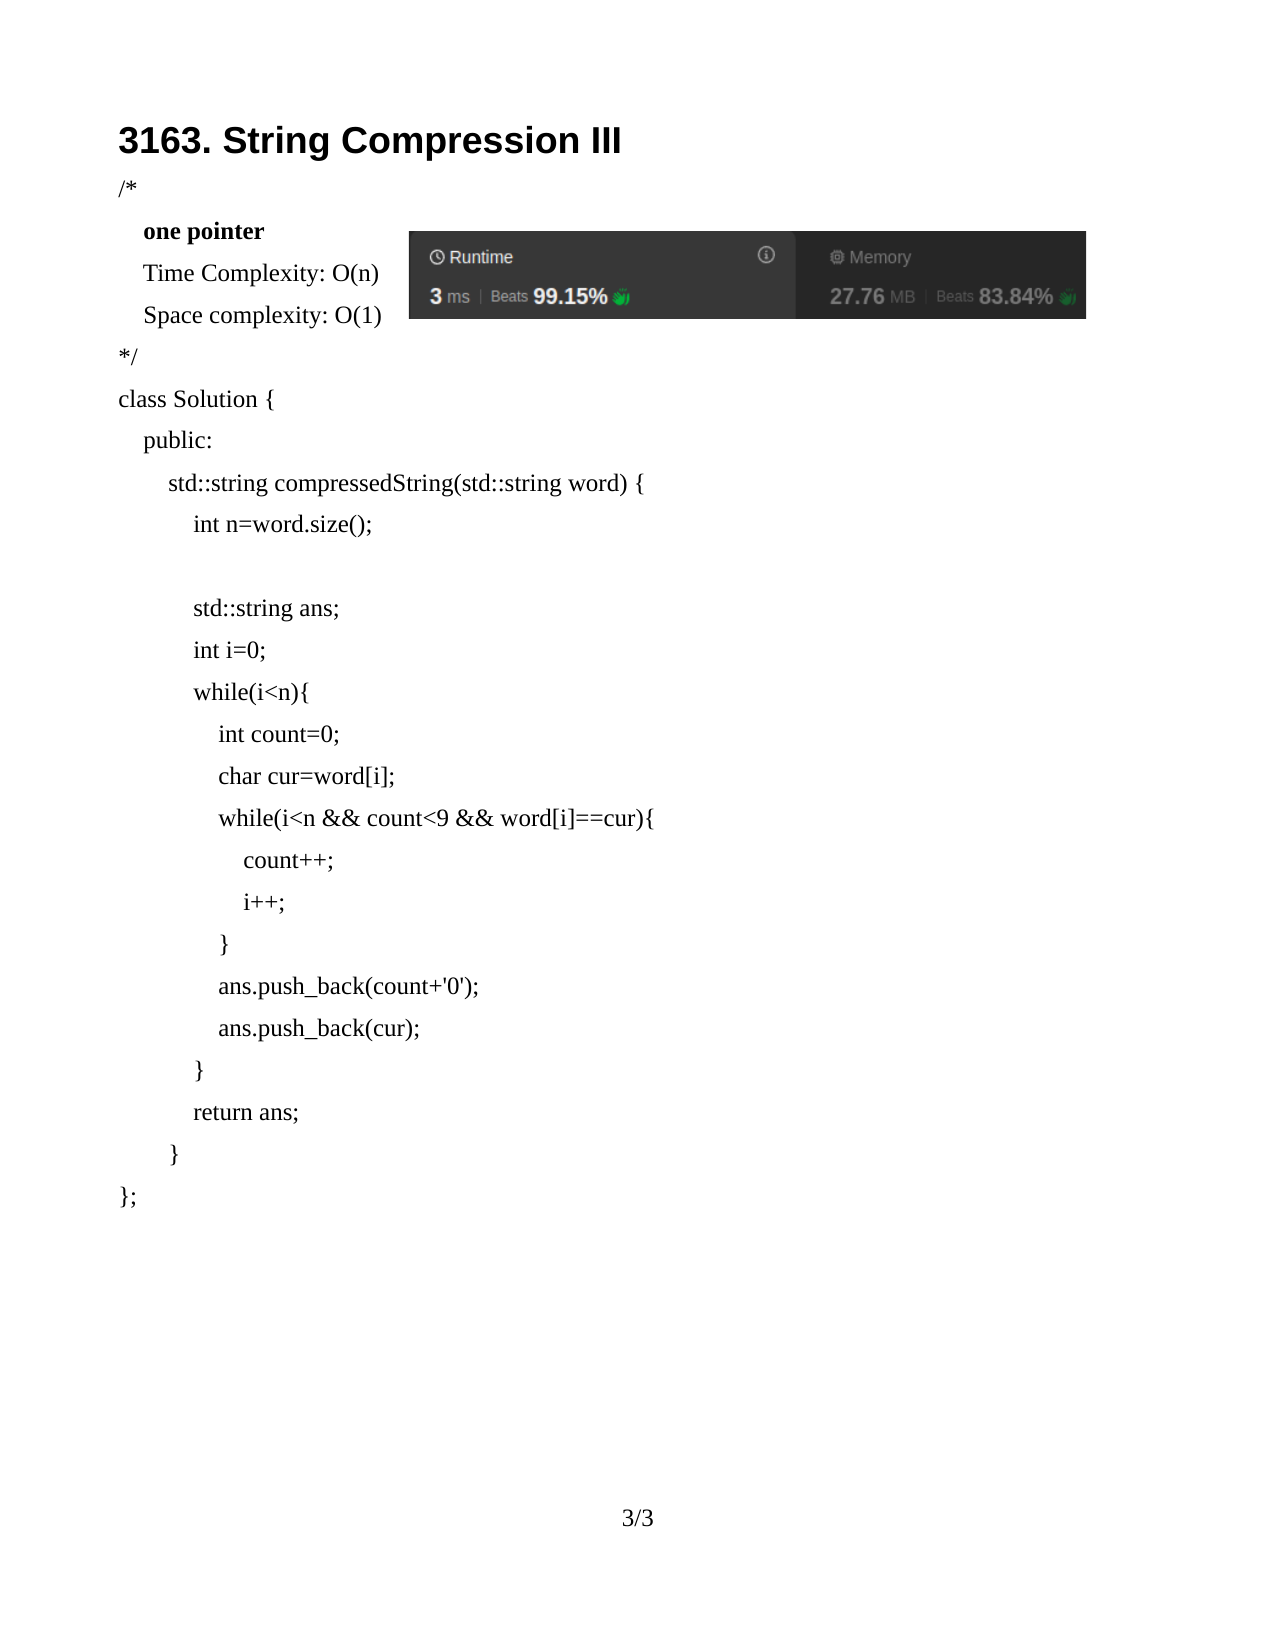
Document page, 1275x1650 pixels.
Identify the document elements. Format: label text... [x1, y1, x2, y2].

text while(i<n){ [118, 677, 1157, 706]
text } [118, 1055, 1157, 1084]
text */ [118, 342, 1157, 370]
text class Solution { [118, 384, 1157, 412]
text public: [118, 426, 1157, 454]
text int n=word.size(); [118, 509, 1157, 538]
text } [118, 929, 1157, 958]
text } [118, 1139, 1157, 1168]
text ans.push_back(count+'0'); [118, 971, 1157, 1000]
text /* [118, 174, 1157, 202]
text ans.push_back(cur); [118, 1013, 1157, 1042]
text int i=0; [118, 636, 1157, 664]
text count++; [118, 845, 1157, 874]
text Space complexity: O(1) [118, 300, 1157, 328]
text i++; [118, 887, 1157, 916]
text [1087, 258, 1157, 286]
text char cur=word[i]; [118, 761, 1157, 790]
text std::string ans; [118, 593, 1157, 622]
text return ans; [118, 1097, 1157, 1126]
text }; [118, 1181, 1157, 1210]
subtitle 3163. String Compression III [118, 118, 1157, 161]
text Time Complexity: O(n) [118, 258, 408, 286]
picture [408, 231, 1087, 319]
text one pointer [118, 216, 1157, 244]
text std::string compressedString(std::string word) { [118, 468, 1157, 496]
text while(i<n && count<9 && word[i]==cur){ [118, 803, 1157, 832]
text int count=0; [118, 719, 1157, 748]
